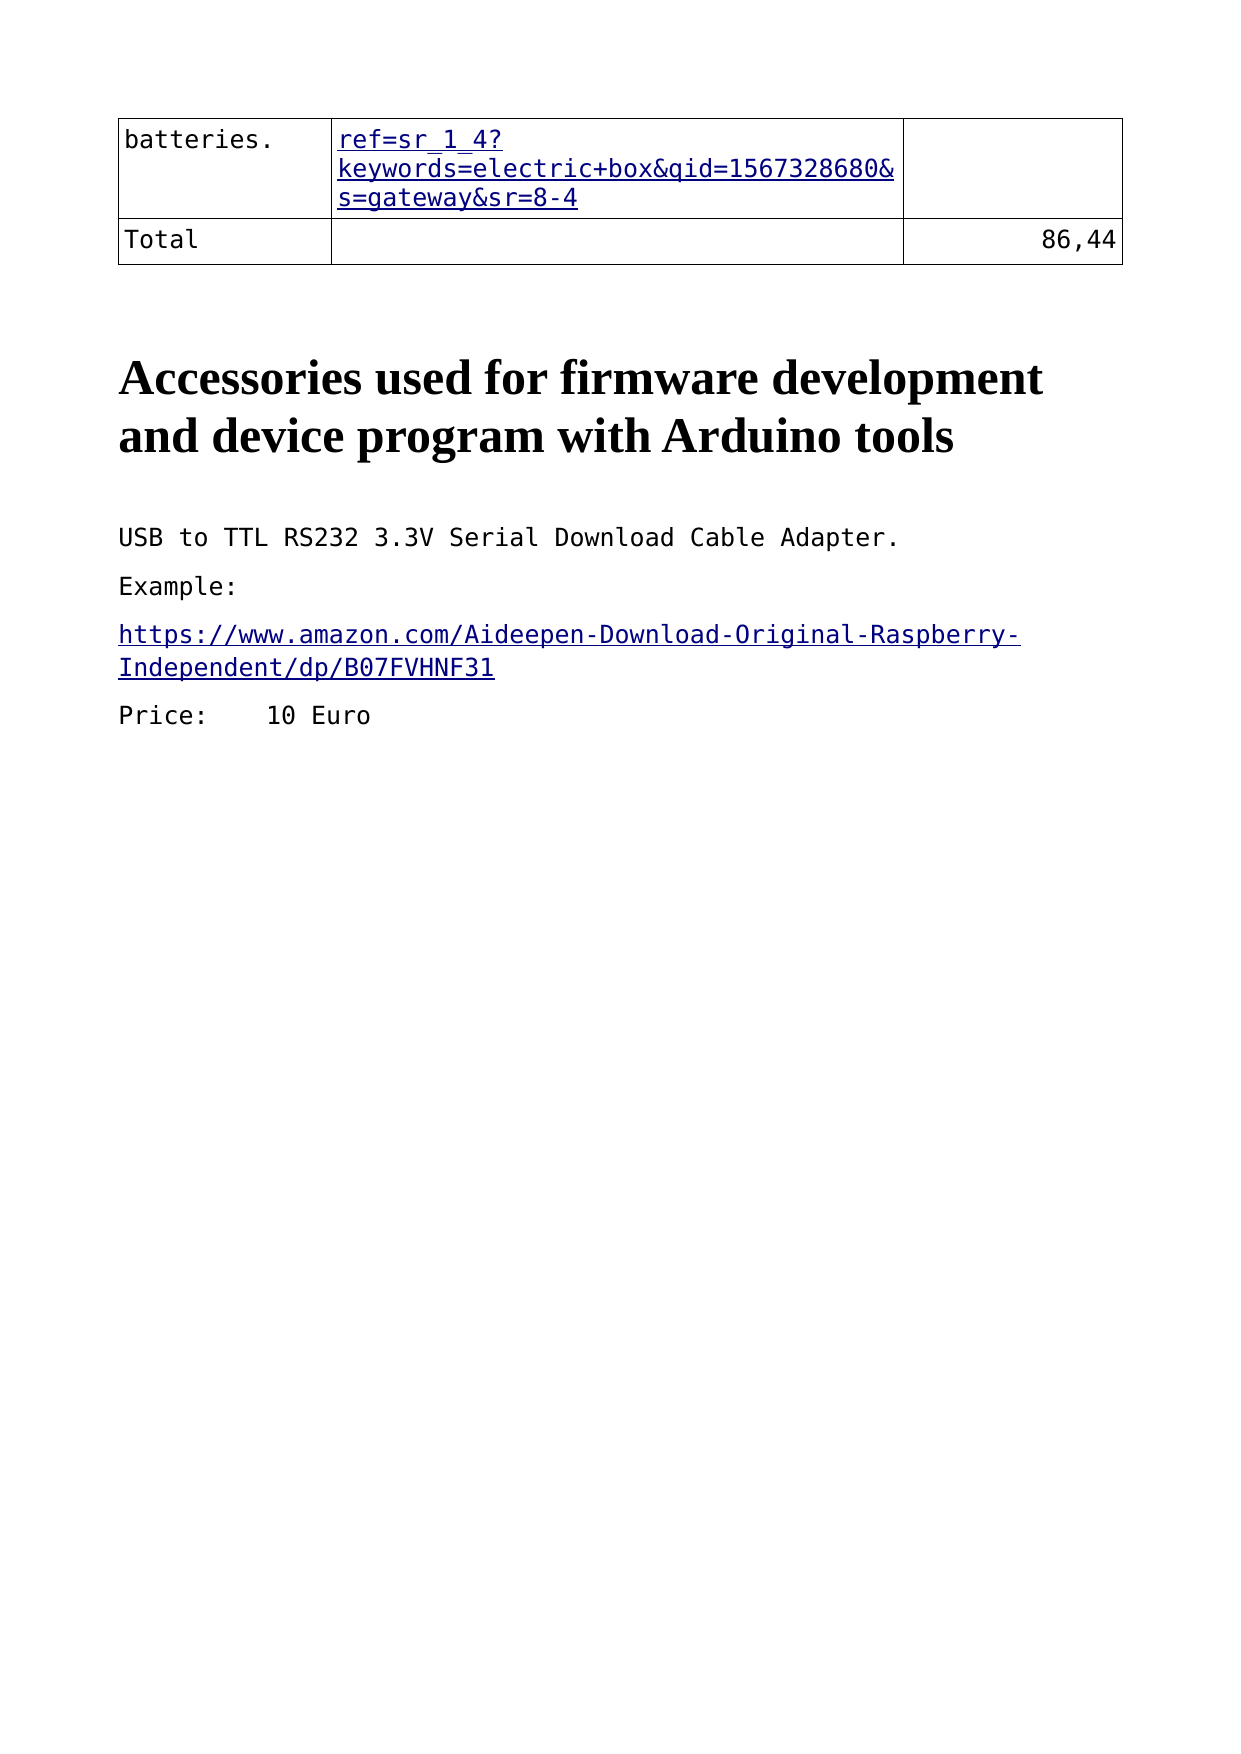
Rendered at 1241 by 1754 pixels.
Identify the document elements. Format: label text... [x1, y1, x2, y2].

table_cell 86,44 [904, 219, 1122, 263]
table_cell batteries. [119, 119, 331, 218]
table_cell [904, 119, 1122, 218]
table_cell ref=sr_1_4?keywords=electric+box&qid=1567328680&s=gateway&sr=8-4 [332, 119, 903, 218]
text Example: [118, 572, 1122, 601]
subtitle Accessories used for firmware development and device program with Arduino tools [118, 348, 1122, 463]
table_cell Total [119, 219, 331, 263]
text USB to TTL RS232 3.3V Serial Download Cable Adapter. [118, 523, 1122, 553]
text https://www.amazon.com/Aideepen-Download-Original-Raspberry-Independent/dp/B07FVHNF31 [118, 620, 1122, 682]
text Price: 10 Euro [118, 701, 1122, 731]
table_cell [332, 219, 903, 263]
